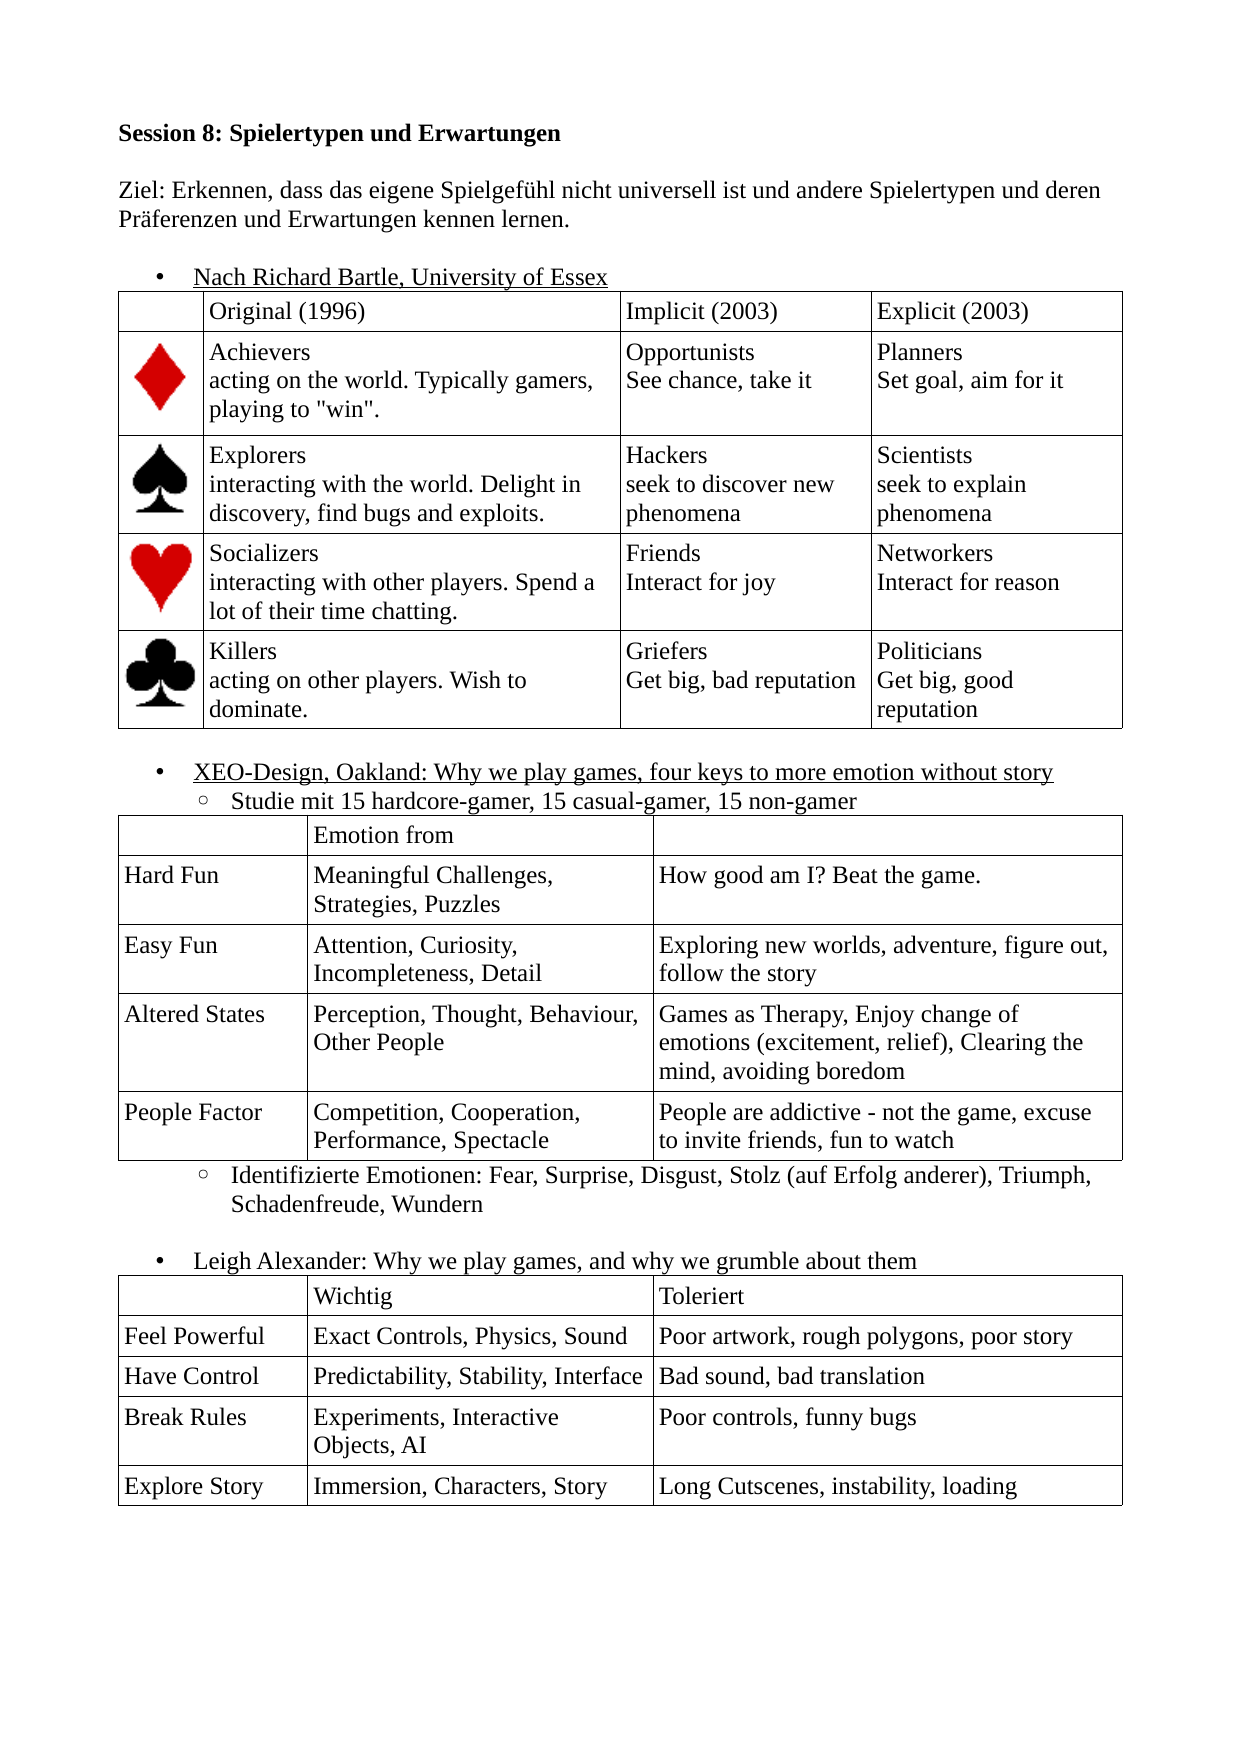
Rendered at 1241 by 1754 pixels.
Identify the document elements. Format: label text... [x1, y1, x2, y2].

table_cell Griefers Get big, bad reputation [621, 631, 871, 728]
table_cell Hard Fun [119, 856, 307, 924]
table_cell People are addictive - not the game, excuse to invite friends, fun to watch [654, 1092, 1122, 1160]
table_cell Games as Therapy, Enjoy change of emotions (excitement, relief), Clearing the mind, avoiding boredom [654, 994, 1122, 1091]
list XEO-Design, Oakland: Why we play games, four keys to more emotion without story [156, 757, 1122, 786]
table_cell Scientists seek to explain phenomena [872, 436, 1122, 532]
table_header [654, 816, 1122, 855]
table_cell Have Control [119, 1357, 307, 1396]
table_cell Long Cutscenes, instability, loading [654, 1466, 1122, 1505]
list Nach Richard Bartle, University of Essex [156, 262, 1122, 291]
table_cell Perception, Thought, Behaviour, Other People [308, 994, 653, 1091]
table_cell Achievers acting on the world. Typically gamers, playing to "win". [204, 332, 620, 435]
table_cell Killers acting on other players. Wish to dominate. [204, 631, 620, 728]
table_cell Competition, Cooperation, Performance, Spectacle [308, 1092, 653, 1160]
text Ziel: Erkennen, dass das eigene Spielgefühl nicht universell ist und andere Spielertypen und deren Präferenzen und Erwartungen kennen lernen. [118, 176, 1122, 233]
table_cell Exact Controls, Physics, Sound [308, 1316, 653, 1356]
table_cell Attention, Curiosity, Incompleteness, Detail [308, 925, 653, 993]
table_cell Experiments, Interactive Objects, AI [308, 1397, 653, 1465]
table_cell Opportunists See chance, take it [621, 332, 871, 435]
table_cell Break Rules [119, 1397, 307, 1465]
table_header [119, 1276, 307, 1315]
table_cell Exploring new worlds, adventure, figure out, follow the story [654, 925, 1122, 993]
table_cell Socializers interacting with other players. Spend a lot of their time chatting. [204, 534, 620, 630]
table_cell [119, 631, 203, 636]
table_cell Poor controls, funny bugs [654, 1397, 1122, 1465]
table_cell [119, 436, 203, 440]
table_header Emotion from [308, 816, 653, 855]
table_cell [119, 534, 203, 538]
table_cell Meaningful Challenges, Strategies, Puzzles [308, 856, 653, 924]
table_cell Altered States [119, 994, 307, 1091]
table_header Explicit (2003) [872, 292, 1122, 331]
table_header Original (1996) [204, 292, 620, 331]
table_cell People Factor [119, 1092, 307, 1160]
picture [119, 538, 203, 617]
table_cell [119, 713, 203, 728]
table_cell Easy Fun [119, 925, 307, 993]
table_cell Hackers seek to discover new phenomena [621, 436, 871, 532]
picture [119, 440, 203, 527]
table_cell Explorers interacting with the world. Delight in discovery, find bugs and exploits. [204, 436, 620, 532]
table_cell [119, 617, 203, 630]
text Session 8: Spielertypen und Erwartungen [118, 118, 1122, 147]
table_header [119, 816, 307, 855]
table_cell [119, 332, 203, 336]
table_cell Feel Powerful [119, 1316, 307, 1356]
list Leigh Alexander: Why we play games, and why we grumble about them [156, 1246, 1122, 1275]
table_cell Friends Interact for joy [621, 534, 871, 630]
table_cell Politicians Get big, good reputation [872, 631, 1122, 728]
list Identifizierte Emotionen: Fear, Surprise, Disgust, Stolz (auf Erfolg anderer), Triumph, Schadenfreude, Wundern [193, 1161, 1122, 1217]
table_cell Explore Story [119, 1466, 307, 1505]
table_cell Poor artwork, rough polygons, poor story [654, 1316, 1122, 1356]
table_header Wichtig [308, 1276, 653, 1315]
table_header Toleriert [654, 1276, 1122, 1315]
table_cell Planners Set goal, aim for it [872, 332, 1122, 435]
table_cell Predictability, Stability, Interface [308, 1357, 653, 1396]
table_header Implicit (2003) [621, 292, 871, 331]
table_cell [119, 527, 203, 532]
table_cell Bad sound, bad translation [654, 1357, 1122, 1396]
table_cell [119, 431, 203, 435]
table_cell Networkers Interact for reason [872, 534, 1122, 630]
list Studie mit 15 hardcore-gamer, 15 casual-gamer, 15 non-gamer [193, 786, 1122, 814]
table_cell Immersion, Characters, Story [308, 1466, 653, 1505]
table_header [119, 292, 203, 331]
picture [119, 636, 203, 713]
table_cell How good am I? Beat the game. [654, 856, 1122, 924]
picture [119, 336, 203, 431]
